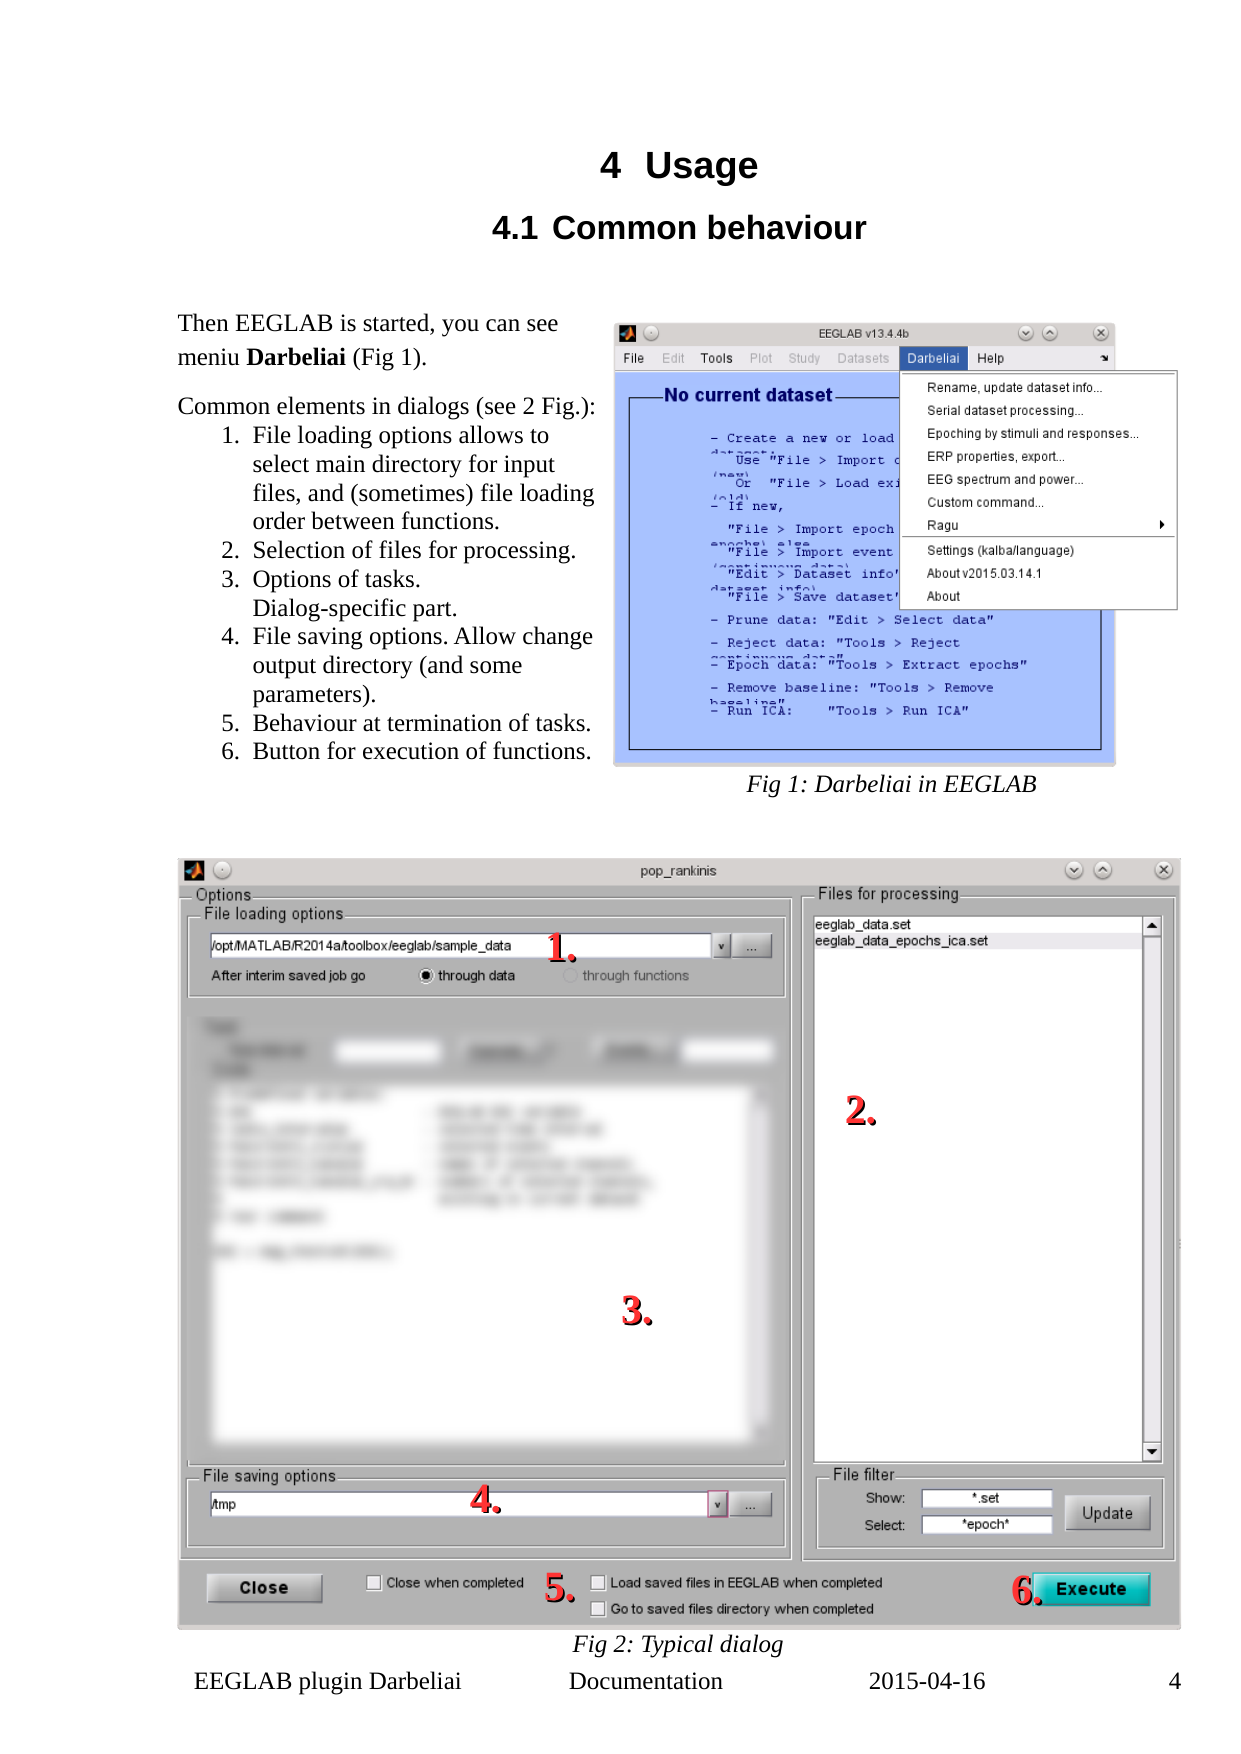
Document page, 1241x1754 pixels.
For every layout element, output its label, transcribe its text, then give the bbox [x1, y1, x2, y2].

picture [177, 858, 1182, 1630]
subtitle Common behaviour [177, 208, 1181, 246]
text Then EEGLAB is started, you can see meniu Darbeliai (Fig 1). [177, 308, 1181, 371]
list Selection of files for processing. [215, 535, 602, 564]
list Button for execution of functions. [215, 736, 602, 765]
text Fig 1: Darbeliai in EEGLAB [602, 333, 1184, 798]
text [602, 798, 1184, 804]
picture [611, 320, 1184, 770]
list File saving options. Allow change output directory (and some parameters). [215, 621, 602, 708]
list Options of tasks. Dialog-specific part. [215, 564, 602, 621]
subtitle Usage [177, 143, 1181, 187]
list File loading options allows to select main directory for input files, and (sometimes) file loading order between functions. [215, 420, 602, 535]
text Common elements in dialogs (see 2 Fig.): [177, 391, 602, 420]
text Fig 2: Typical dialog [177, 1630, 1181, 1658]
list Behaviour at termination of tasks. [215, 708, 602, 736]
